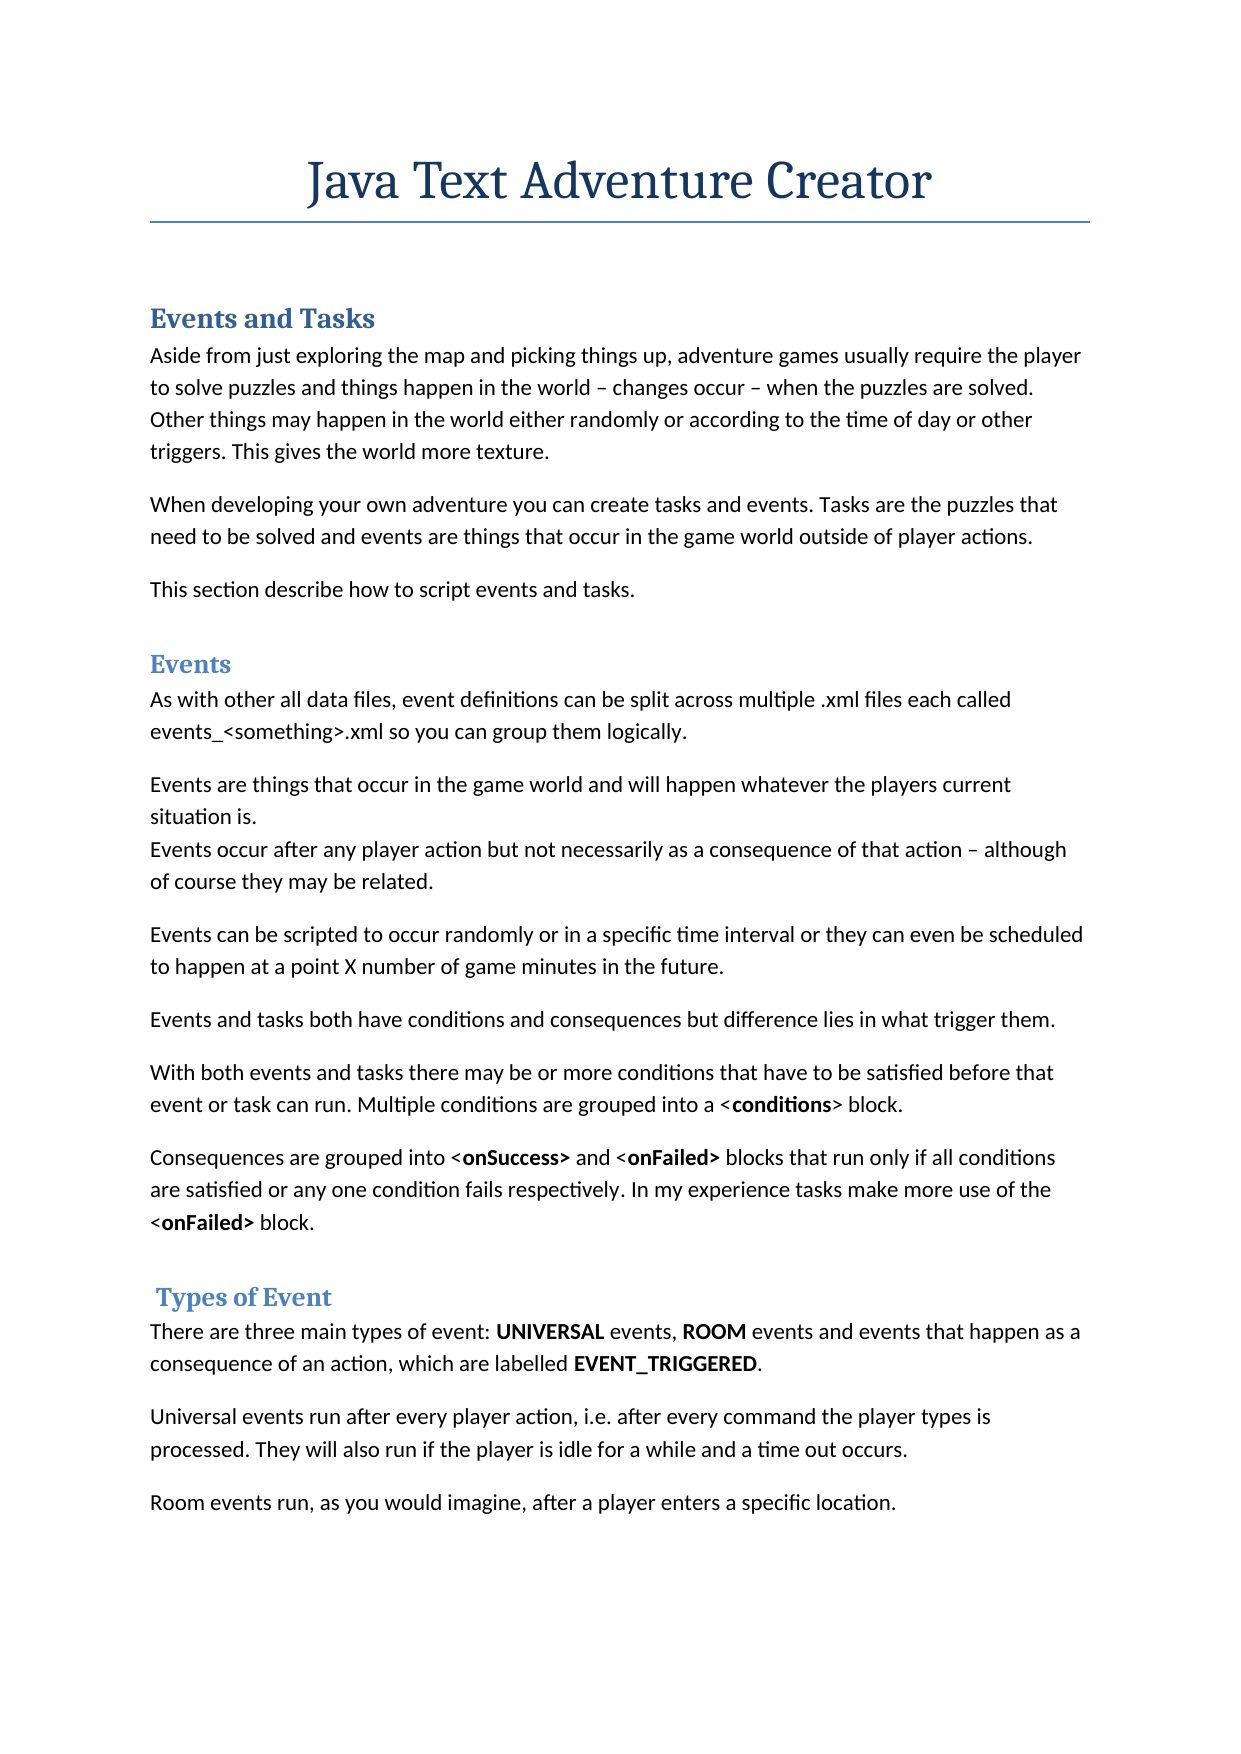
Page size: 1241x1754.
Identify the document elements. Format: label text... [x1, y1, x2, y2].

subtitle Events [150, 649, 1090, 681]
text When developing your own adventure you can create tasks and events. Tasks are the puzzles that need to be solved and events are things that occur in the game world outside of player actions. [150, 490, 1090, 551]
text Universal events run after every player action, i.e. after every command the player types is processed. They will also run if the player is idle for a while and a time out occurs. [150, 1402, 1090, 1463]
subtitle Events and Tasks [150, 302, 1090, 336]
text Events and tasks both have conditions and consequences but difference lies in what trigger them. [150, 1005, 1090, 1033]
subtitle Types of Event [150, 1282, 1090, 1313]
text With both events and tasks there may be or more conditions that have to be satisfied before that event or task can run. Multiple conditions are grouped into a <conditions> block. [150, 1058, 1090, 1118]
text Room events run, as you would imagine, after a player enters a specific location. [150, 1488, 1090, 1516]
text Aside from just exploring the map and picking things up, adventure games usually require the player to solve puzzles and things happen in the world – changes occur – when the puzzles are solved. Other things may happen in the world either randomly or according to the time of day or other triggers. This gives the world more texture. [150, 341, 1090, 465]
text As with other all data files, event definitions can be split across multiple .xml files each called events_<something>.xml so you can group them logically. [150, 685, 1090, 745]
text Events can be scripted to occur randomly or in a specific time interval or they can even be scheduled to happen at a point X number of game minutes in the future. [150, 920, 1090, 980]
text There are three main types of event: UNIVERSAL events, ROOM events and events that happen as a consequence of an action, which are labelled EVENT_TRIGGERED. [150, 1317, 1090, 1377]
text Events are things that occur in the game world and will happen whatever the players current situation is. Events occur after any player action but not necessarily as a consequence of that action – although of course they may be related. [150, 770, 1090, 895]
text Consequences are grouped into <onSuccess> and <onFailed> blocks that run only if all conditions are satisfied or any one condition fails respectively. In my experience tasks make more use of the <onFailed> block. [150, 1143, 1090, 1236]
text This section describe how to script events and tasks. [150, 576, 1090, 603]
